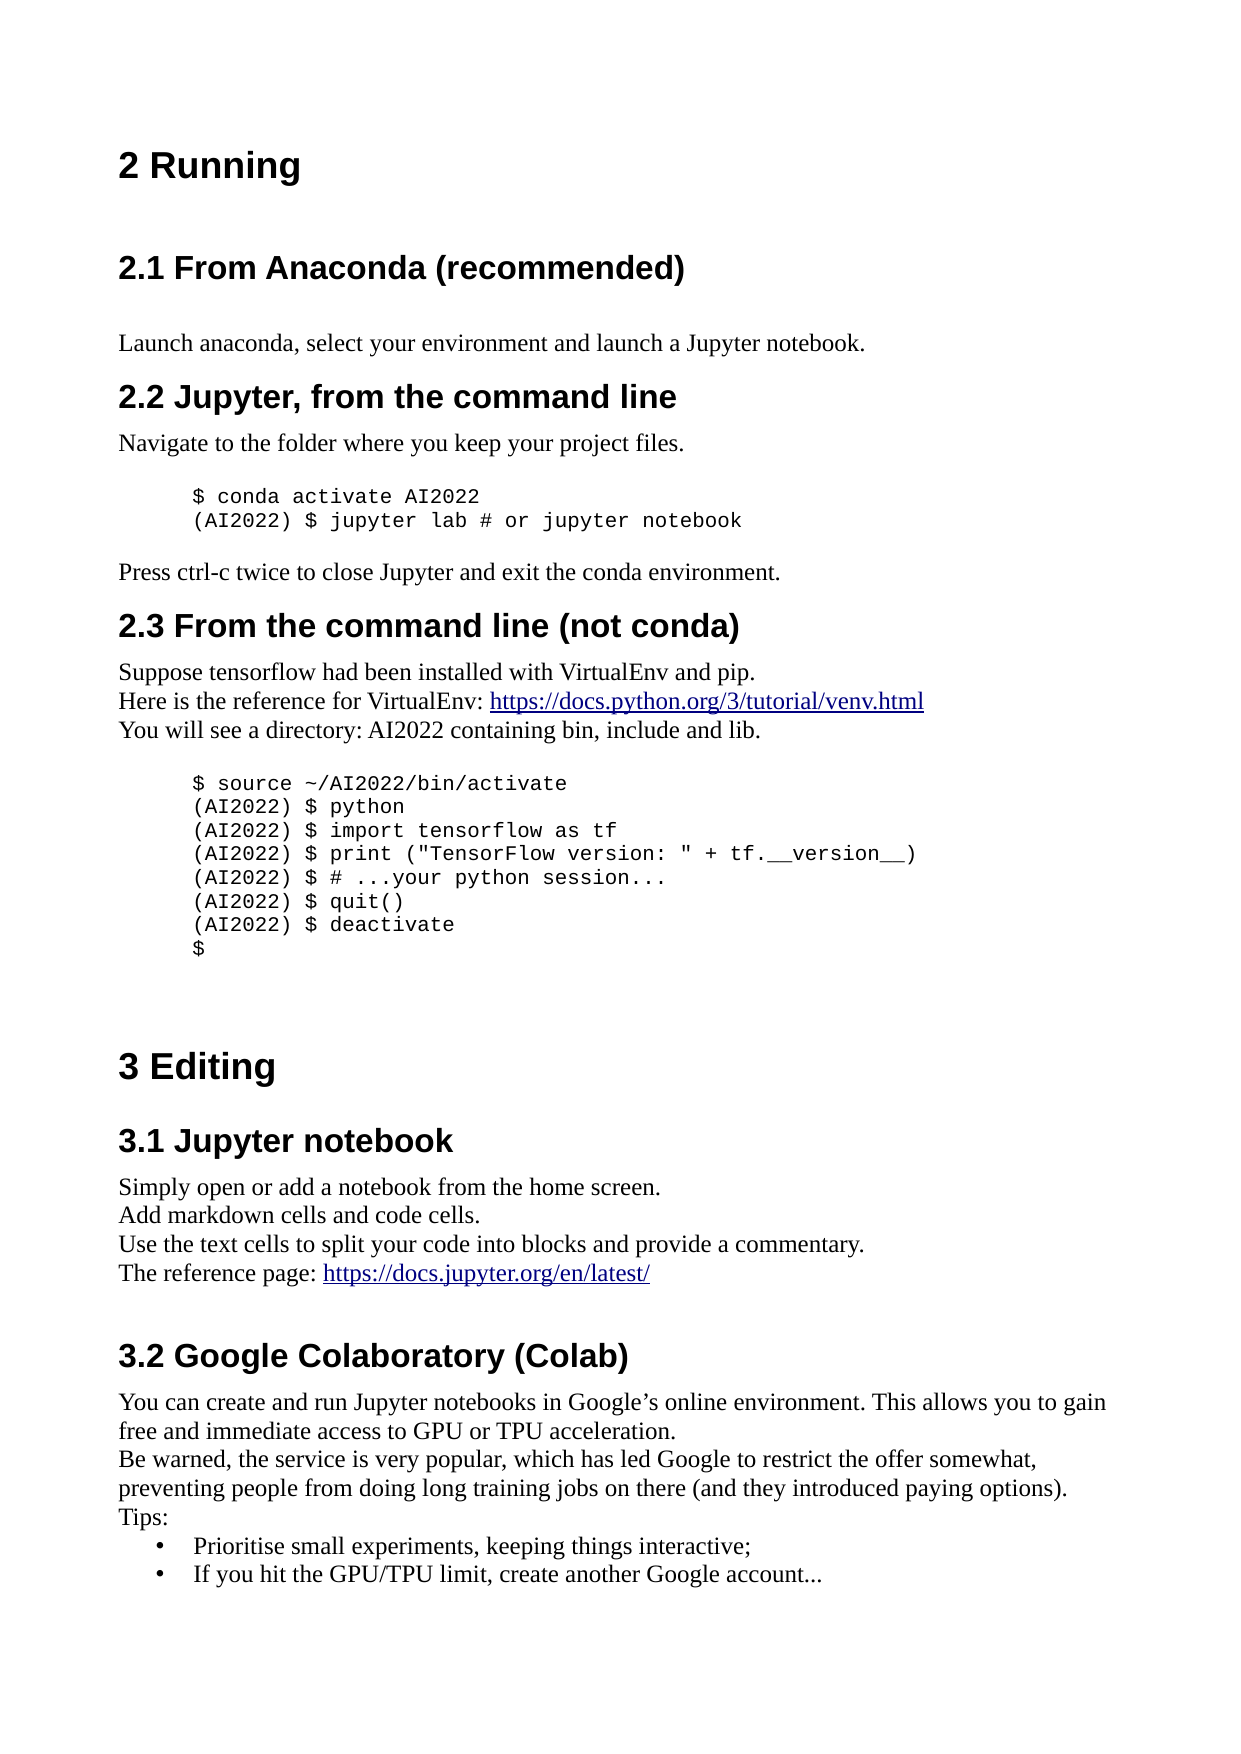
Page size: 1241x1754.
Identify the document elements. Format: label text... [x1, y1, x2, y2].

text (AI2022) $ # ...your python session... [192, 867, 1122, 891]
text The reference page: https://docs.jupyter.org/en/latest/ [118, 1258, 1122, 1287]
text Navigate to the folder where you keep your project files. [118, 428, 1122, 457]
list If you hit the GPU/TPU limit, create another Google account... [156, 1559, 1122, 1588]
subtitle 2.1 From Anaconda (recommended) [118, 248, 1122, 287]
text $ source ~/AI2022/bin/activate [192, 772, 1122, 796]
text Launch anaconda, select your environment and launch a Jupyter notebook. [118, 328, 1122, 357]
text Tips: [118, 1502, 1122, 1531]
text (AI2022) $ import tensorflow as tf [192, 820, 1122, 843]
text Add markdown cells and code cells. [118, 1200, 1122, 1229]
subtitle 3 Editing [118, 1044, 1122, 1087]
subtitle 3.1 Jupyter notebook [118, 1121, 1122, 1159]
text (AI2022) $ deactivate [192, 914, 1122, 938]
text Here is the reference for VirtualEnv: https://docs.python.org/3/tutorial/venv.html [118, 686, 1122, 715]
text You will see a directory: AI2022 containing bin, include and lib. [118, 715, 1122, 744]
text (AI2022) $ quit() [192, 891, 1122, 914]
subtitle 2 Running [118, 143, 1122, 186]
text You can create and run Jupyter notebooks in Google’s online environment. This allows you to gain free and immediate access to GPU or TPU acceleration. [118, 1387, 1122, 1444]
text Use the text cells to split your code into blocks and provide a commentary. [118, 1229, 1122, 1258]
text $ [192, 938, 1122, 962]
list Prioritise small experiments, keeping things interactive; [156, 1531, 1122, 1559]
subtitle 2.3 From the command line (not conda) [118, 607, 1122, 645]
text Simply open or add a notebook from the home screen. [118, 1172, 1122, 1200]
subtitle 2.2 Jupyter, from the command line [118, 378, 1122, 416]
text (AI2022) $ jupyter lab # or jupyter notebook [192, 510, 1122, 533]
text Be warned, the service is very popular, which has led Google to restrict the offer somewhat, preventing people from doing long training jobs on there (and they introduced paying options). [118, 1444, 1122, 1502]
text (AI2022) $ print ("TensorFlow version: " + tf.__version__) [192, 843, 1122, 867]
text Suppose tensorflow had been installed with VirtualEnv and pip. [118, 657, 1122, 686]
subtitle 3.2 Google Colaboratory (Colab) [118, 1336, 1122, 1374]
text (AI2022) $ python [192, 796, 1122, 820]
text $ conda activate AI2022 [192, 486, 1122, 510]
text Press ctrl-c twice to close Jupyter and exit the conda environment. [118, 557, 1122, 586]
